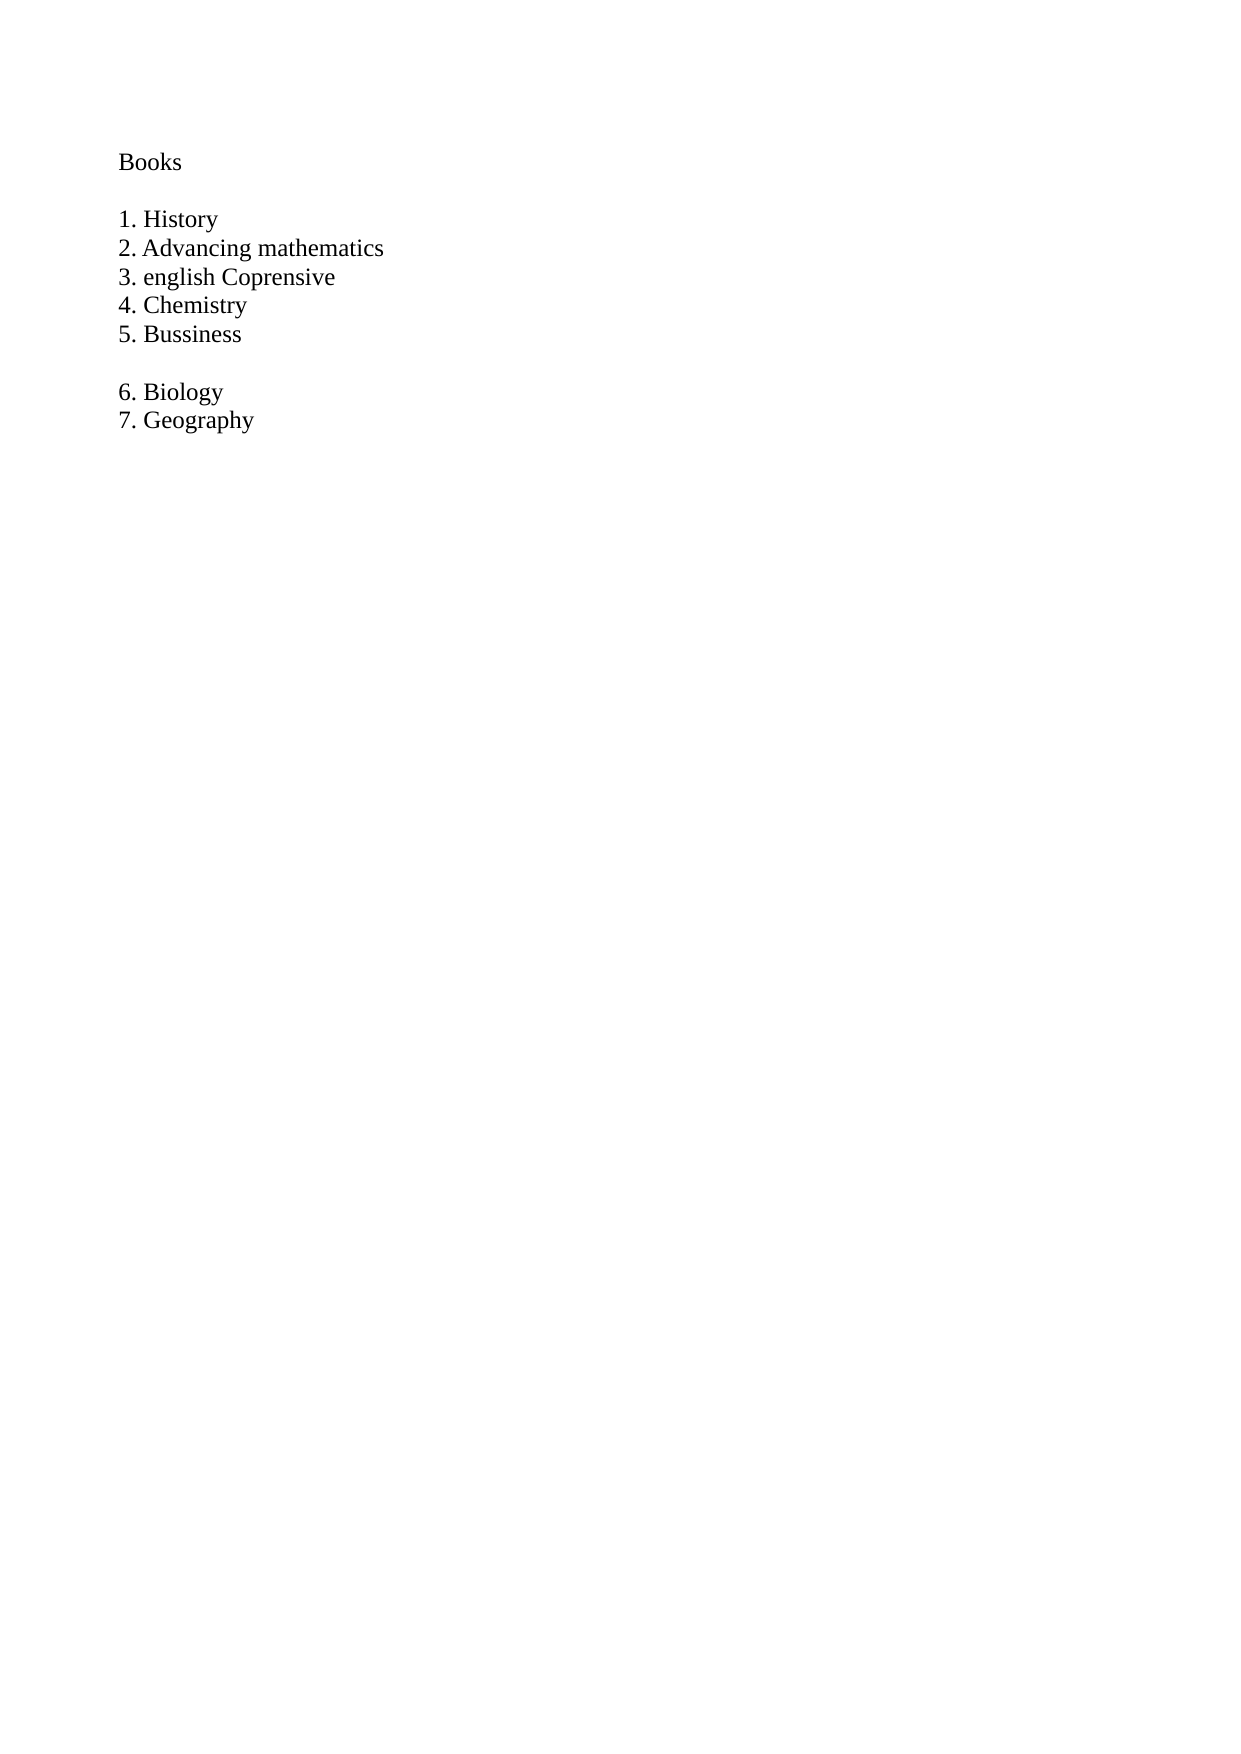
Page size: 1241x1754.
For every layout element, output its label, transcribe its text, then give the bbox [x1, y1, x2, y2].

text 5. Bussiness [118, 319, 1122, 348]
text 3. english Coprensive [118, 262, 1122, 291]
text Books [118, 147, 1122, 176]
text 2. Advancing mathematics [118, 233, 1122, 262]
text 6. Biology [118, 377, 1122, 406]
text 7. Geography [118, 406, 1122, 434]
text 1. History [118, 204, 1122, 233]
text 4. Chemistry [118, 291, 1122, 319]
